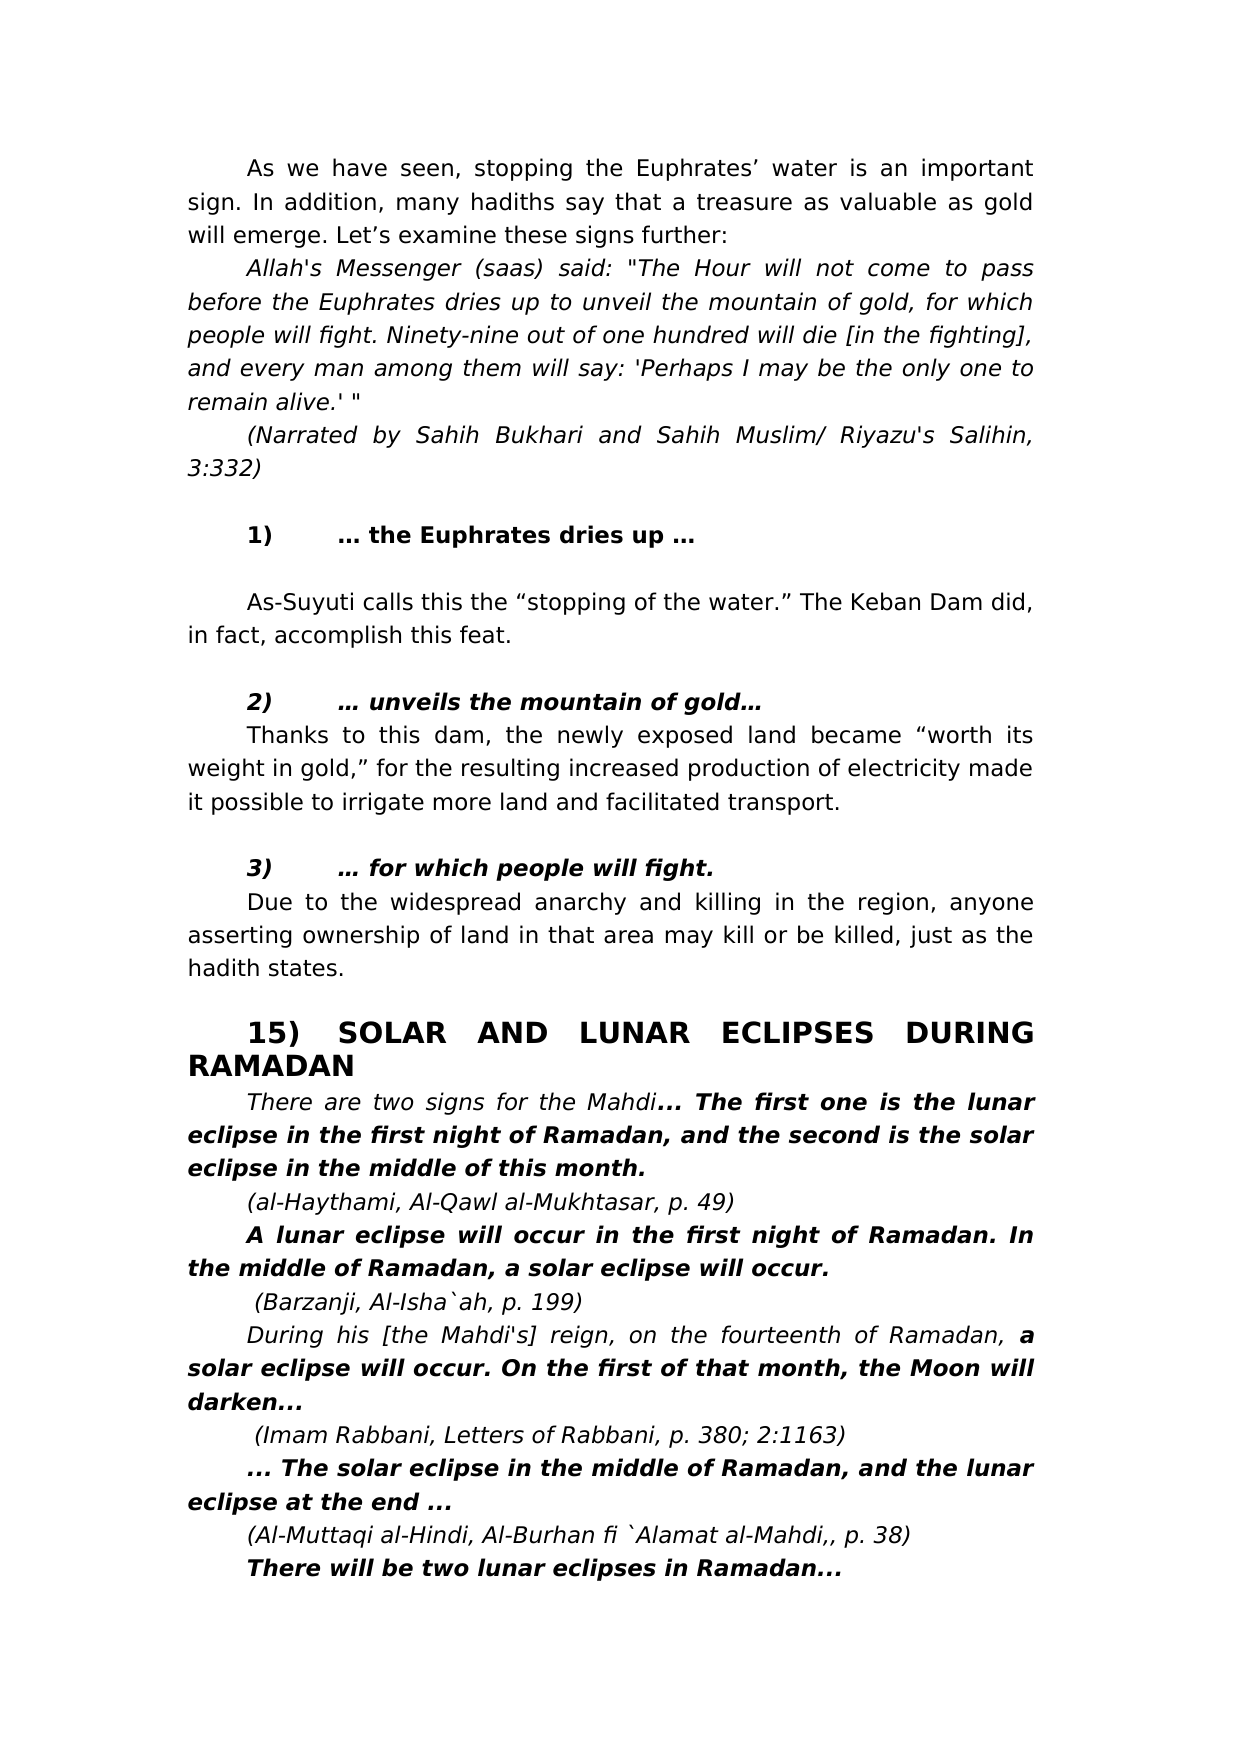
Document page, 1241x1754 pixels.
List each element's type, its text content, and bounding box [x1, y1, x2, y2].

text There are two signs for the Mahdi... The first one is the lunar eclipse in the first night of Ramadan, and the second is the solar eclipse in the middle of this month. [187, 1083, 1035, 1183]
text (Barzanji, Al-Isha`ah, p. 199) [187, 1283, 1035, 1317]
text (Al-Muttaqi al-Hindi, Al-Burhan fi `Alamat al-Mahdi,, p. 38) [187, 1517, 1035, 1550]
text A lunar eclipse will occur in the first night of Ramadan. In the middle of Ramadan, a solar eclipse will occur. [187, 1217, 1035, 1283]
text (al-Haythami, Al-Qawl al-Mukhtasar, p. 49) [187, 1183, 1035, 1217]
text There will be two lunar eclipses in Ramadan... [187, 1550, 1035, 1583]
text As-Suyuti calls this the “stopping of the water.” The Keban Dam did, in fact, accomplish this feat. [187, 583, 1035, 650]
text Allah's Messenger (saas) said: "The Hour will not come to pass before the Euphrates dries up to unveil the mountain of gold, for which people will fight. Ninety-nine out of one hundred will die [in the fighting], and every man among them will say: 'Perhaps I may be the only one to remain alive.' " [187, 250, 1035, 417]
text ... The solar eclipse in the middle of Ramadan, and the lunar eclipse at the end ... [187, 1450, 1035, 1517]
list … the Euphrates dries up … [187, 517, 1035, 550]
text During his [the Mahdi's] reign, on the fourteenth of Ramadan, a solar eclipse will occur. On the first of that month, the Moon will darken... [187, 1317, 1035, 1417]
text Thanks to this dam, the newly exposed land became “worth its weight in gold,” for the resulting increased production of electricity made it possible to irrigate more land and facilitated transport. [187, 717, 1035, 817]
list SOLAR AND LUNAR ECLIPSES DURING RAMADAN [187, 1017, 1035, 1083]
text Due to the widespread anarchy and killing in the region, anyone asserting ownership of land in that area may kill or be killed, just as the hadith states. [187, 883, 1035, 983]
text As we have seen, stopping the Euphrates’ water is an important sign. In addition, many hadiths say that a treasure as valuable as gold will emerge. Let’s examine these signs further: [187, 150, 1035, 250]
text (Imam Rabbani, Letters of Rabbani, p. 380; 2:1163) [187, 1417, 1035, 1450]
list … for which people will fight. [187, 850, 1035, 883]
text (Narrated by Sahih Bukhari and Sahih Muslim/ Riyazu's Salihin, 3:332) [187, 417, 1035, 483]
list … unveils the mountain of gold… [187, 683, 1035, 717]
